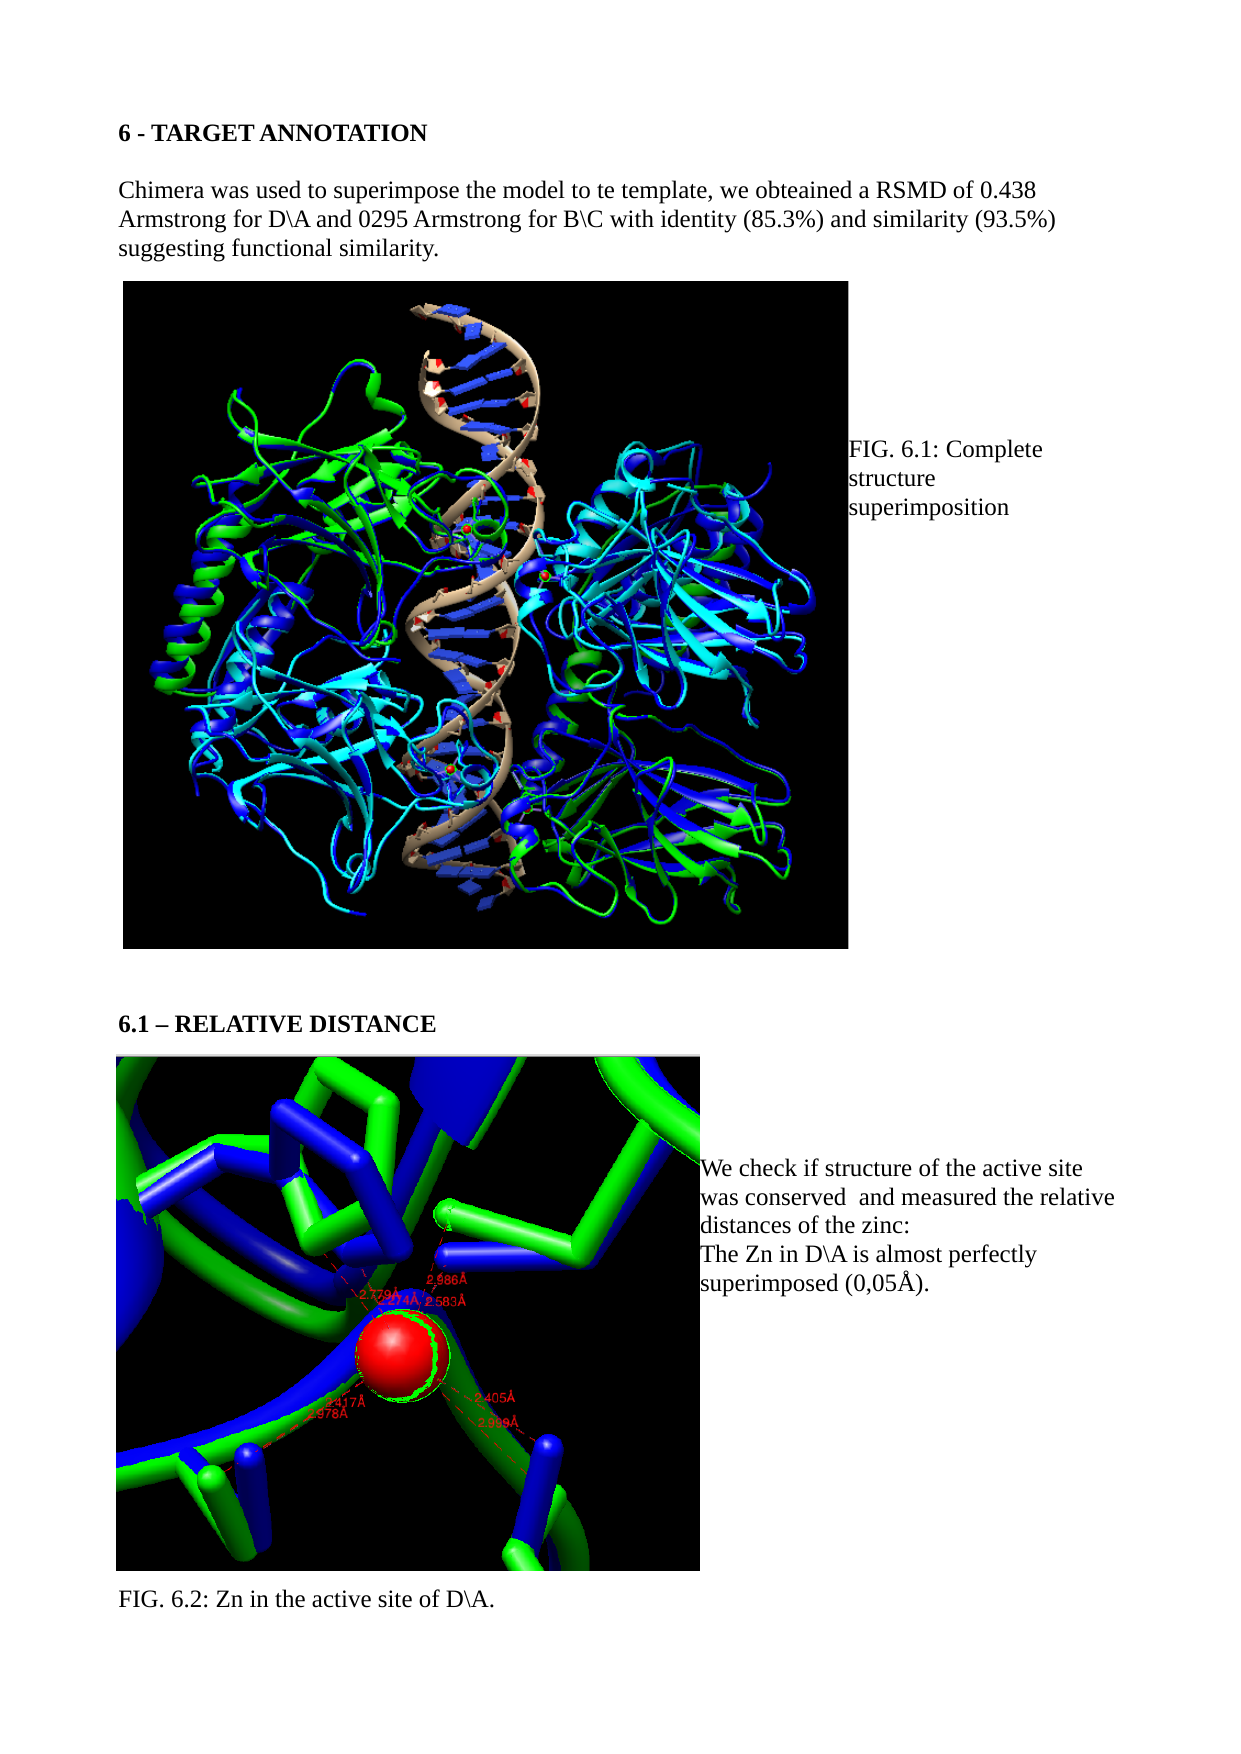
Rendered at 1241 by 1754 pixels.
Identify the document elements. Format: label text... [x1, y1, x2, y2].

text We check if structure of the active site was conserved and measured the relative distances of the zinc: [700, 1153, 1122, 1239]
text 6.1 – RELATIVE DISTANCE [118, 1009, 1122, 1038]
text superimposition [849, 492, 1122, 521]
picture [123, 281, 849, 949]
text Chimera was used to superimpose the model to te template, we obteained a RSMD of 0.438 Armstrong for D\A and 0295 Armstrong for B\C with identity (85.3%) and similarity (93.5%) suggesting functional similarity. [118, 176, 1122, 262]
text FIG. 6.1: Complete structure [849, 434, 1122, 492]
text FIG. 6.2: Zn in the active site of D\A. [118, 1584, 1122, 1613]
text 6 - TARGET ANNOTATION [118, 118, 1122, 147]
picture [116, 1054, 700, 1571]
text The Zn in D\A is almost perfectly superimposed (0,05Å). [700, 1239, 1122, 1297]
